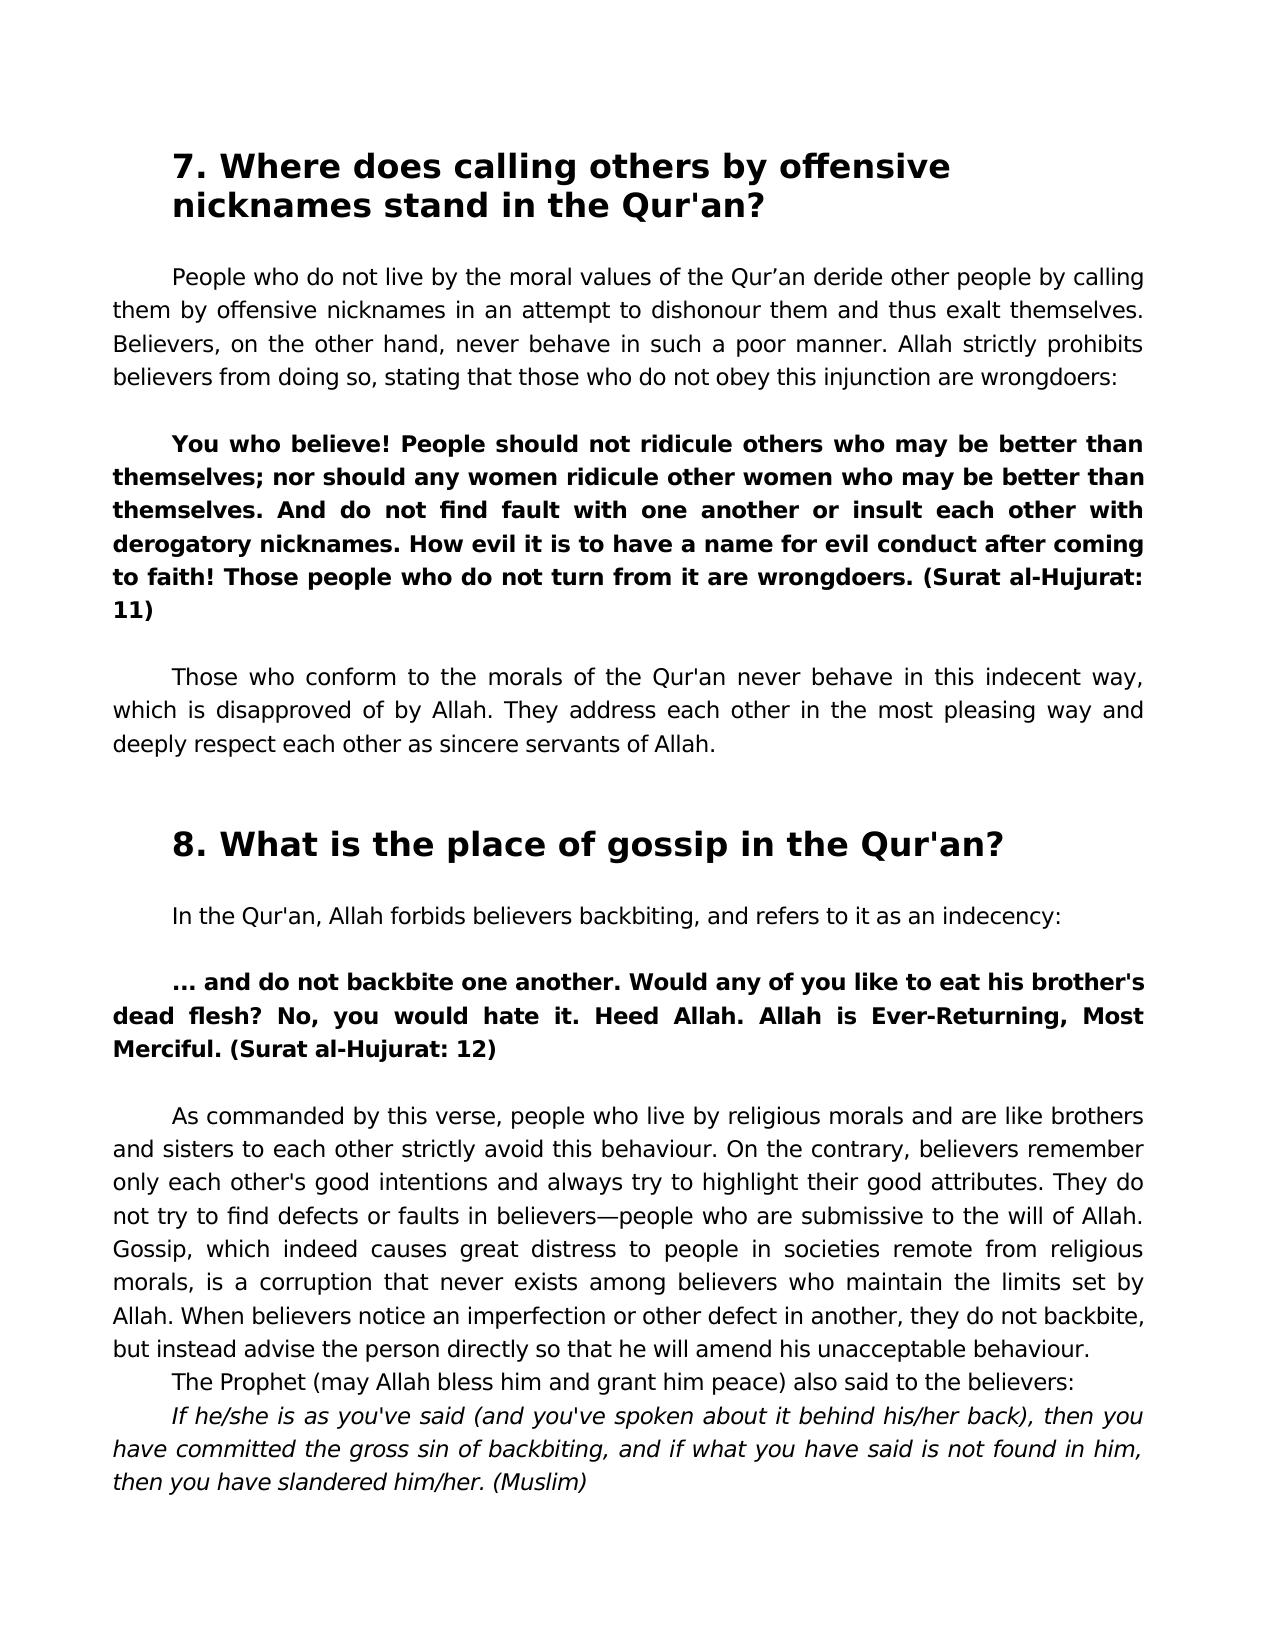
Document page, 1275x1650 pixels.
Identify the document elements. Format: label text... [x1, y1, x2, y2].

text 8. What is the place of gossip in the Qur'an? [112, 825, 1145, 864]
text 7. Where does calling others by offensive [112, 148, 1145, 186]
text The Prophet (may Allah bless him and grant him peace) also said to the believers: [112, 1364, 1145, 1397]
text ... and do not backbite one another. Would any of you like to eat his brother's dead flesh? No, you would hate it. Heed Allah. Allah is Ever-Returning, Most Merciful. (Surat al-Hujurat: 12) [112, 964, 1145, 1064]
text People who do not live by the moral values of the Qur’an deride other people by calling them by offensive nicknames in an attempt to dishonour them and thus exalt themselves. Believers, on the other hand, never behave in such a poor manner. Allah strictly prohibits believers from doing so, stating that those who do not obey this injunction are wrongdoers: [112, 259, 1145, 392]
text nicknames stand in the Qur'an? [112, 186, 1145, 225]
text If he/she is as you've said (and you've spoken about it behind his/her back), then you have committed the gross sin of backbiting, and if what you have said is not found in him, then you have slandered him/her. (Muslim) [112, 1397, 1145, 1497]
text As commanded by this verse, people who live by religious morals and are like brothers and sisters to each other strictly avoid this behaviour. On the contrary, believers remember only each other's good intentions and always try to highlight their good attributes. They do not try to find defects or faults in believers—people who are submissive to the will of Allah. Gossip, which indeed causes great distress to people in societies remote from religious morals, is a corruption that never exists among believers who maintain the limits set by Allah. When believers notice an imperfection or other defect in another, they do not backbite, but instead advise the person directly so that he will amend his unacceptable behaviour. [112, 1097, 1145, 1364]
text In the Qur'an, Allah forbids believers backbiting, and refers to it as an indecency: [112, 897, 1145, 931]
text You who believe! People should not ridicule others who may be better than themselves; nor should any women ridicule other women who may be better than themselves. And do not find fault with one another or insult each other with derogatory nicknames. How evil it is to have a name for evil conduct after coming to faith! Those people who do not turn from it are wrongdoers. (Surat al-Hujurat: 11) [112, 425, 1145, 625]
text Those who conform to the morals of the Qur'an never behave in this indecent way, which is disapproved of by Allah. They address each other in the most pleasing way and deeply respect each other as sincere servants of Allah. [112, 659, 1145, 759]
